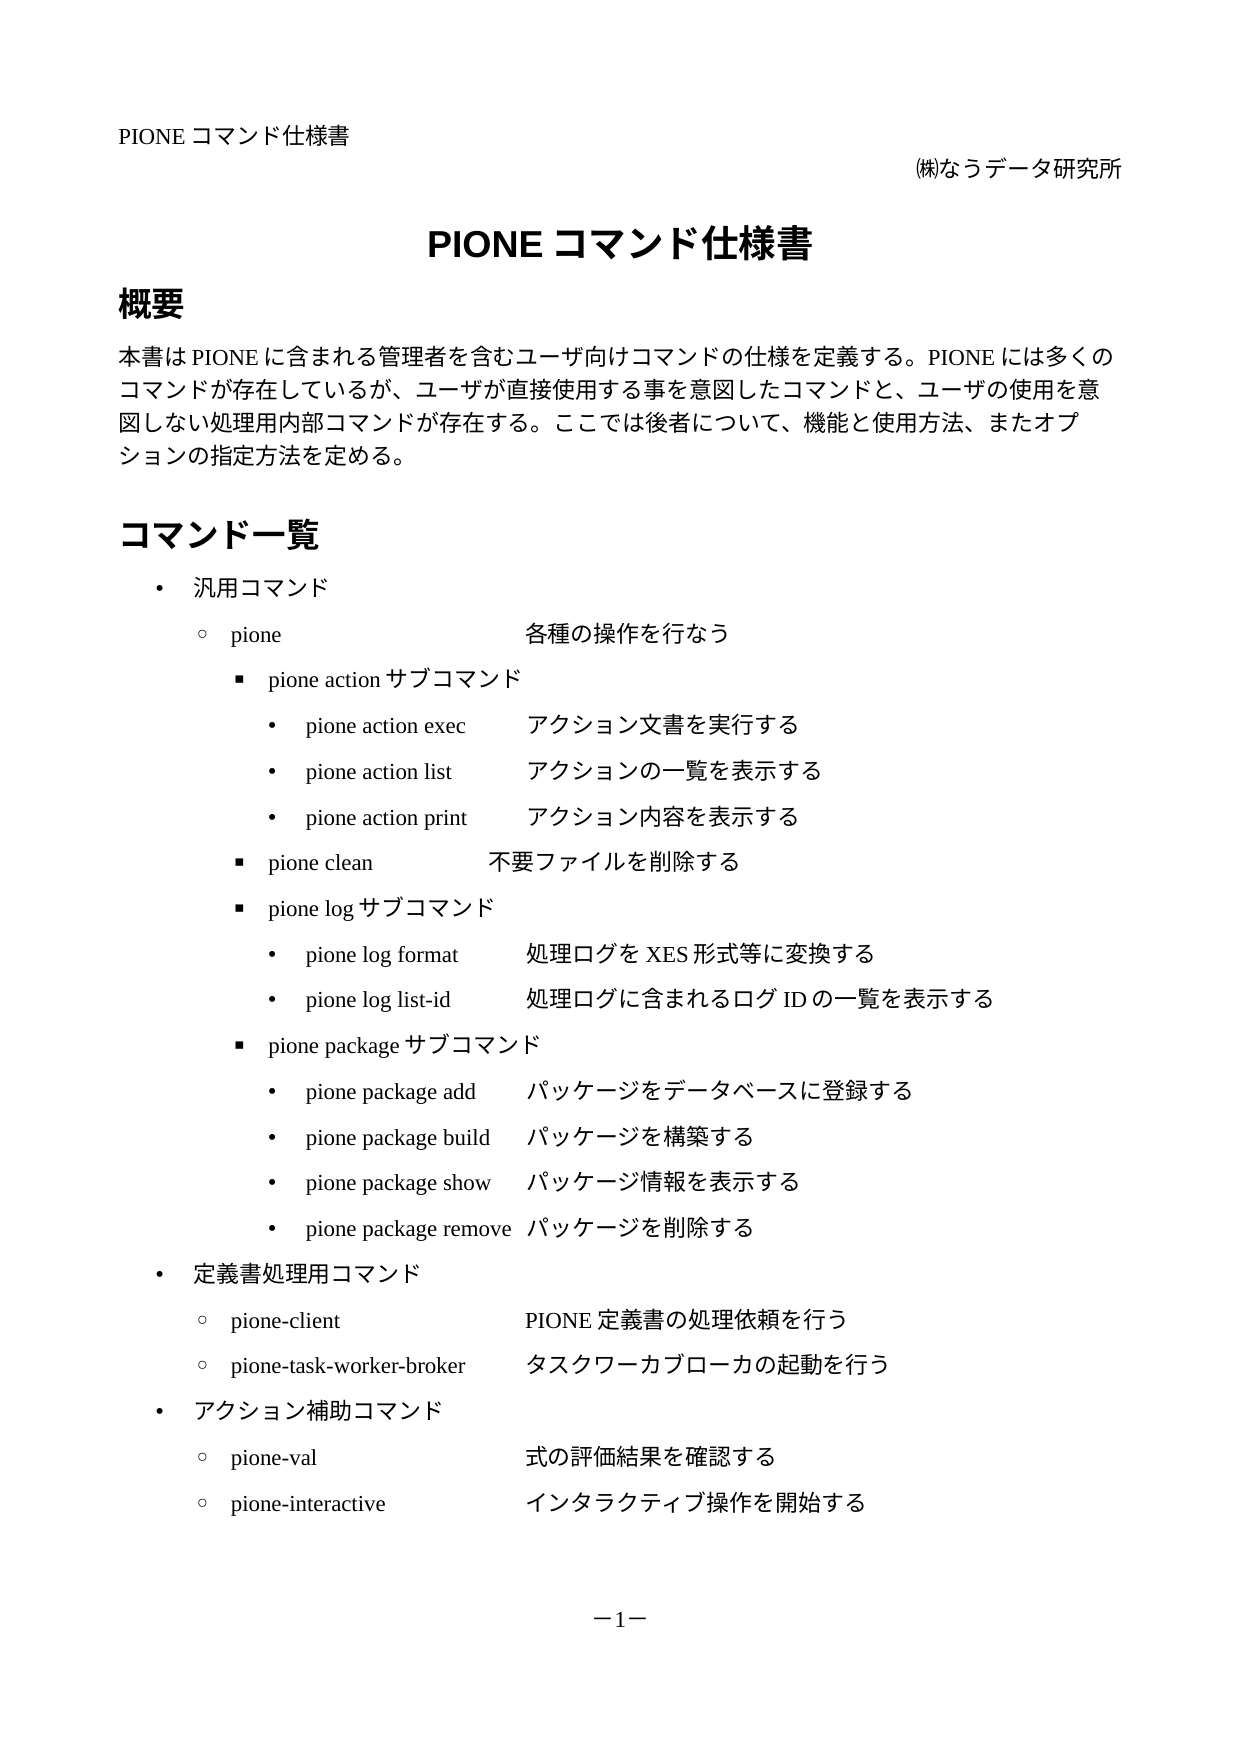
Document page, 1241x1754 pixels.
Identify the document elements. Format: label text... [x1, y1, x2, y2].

list pione 各種の操作を行なう [193, 616, 1122, 649]
list pione clean 不要ファイルを削除する [231, 844, 1122, 877]
text 本書はPIONEに含まれる管理者を含むユーザ向けコマンドの仕様を定義する。PIONEには多くのコマンドが存在しているが、ユーザが直接使用する事を意図したコマンドと、ユーザの使用を意図しない処理用内部コマンドが存在する。ここでは後者について、機能と使用方法、またオプションの指定方法を定める。 [118, 338, 1122, 471]
list pione action print アクション内容を表示する [268, 798, 1122, 832]
list pione-val 式の評価結果を確認する [193, 1439, 1122, 1472]
title PIONEコマンド仕様書 [118, 214, 1122, 268]
list 定義書処理用コマンド [156, 1256, 1122, 1289]
list pione package show パッケージ情報を表示する [268, 1164, 1122, 1197]
list pione packageサブコマンド [231, 1027, 1122, 1060]
list pione actionサブコマンド [231, 661, 1122, 694]
list pione package remove パッケージを削除する [268, 1210, 1122, 1243]
list pione action list アクションの一覧を表示する [268, 753, 1122, 786]
list pione log format 処理ログをXES形式等に変換する [268, 936, 1122, 969]
list pione package add パッケージをデータベースに登録する [268, 1073, 1122, 1106]
list pione logサブコマンド [231, 890, 1122, 923]
list 汎用コマンド [156, 570, 1122, 603]
list pione action exec アクション文書を実行する [268, 707, 1122, 740]
list アクション補助コマンド [156, 1393, 1122, 1426]
list pione log list-id 処理ログに含まれるログIDの一覧を表示する [268, 981, 1122, 1014]
list pione package build パッケージを構築する [268, 1118, 1122, 1152]
list pione-client PIONE定義書の処理依頼を行う [193, 1301, 1122, 1335]
list pione-interactive インタラクティブ操作を開始する [193, 1484, 1122, 1518]
subtitle コマンド一覧 [118, 509, 1122, 557]
subtitle 概要 [118, 277, 1122, 326]
list pione-task-worker-broker タスクワーカブローカの起動を行う [193, 1347, 1122, 1380]
